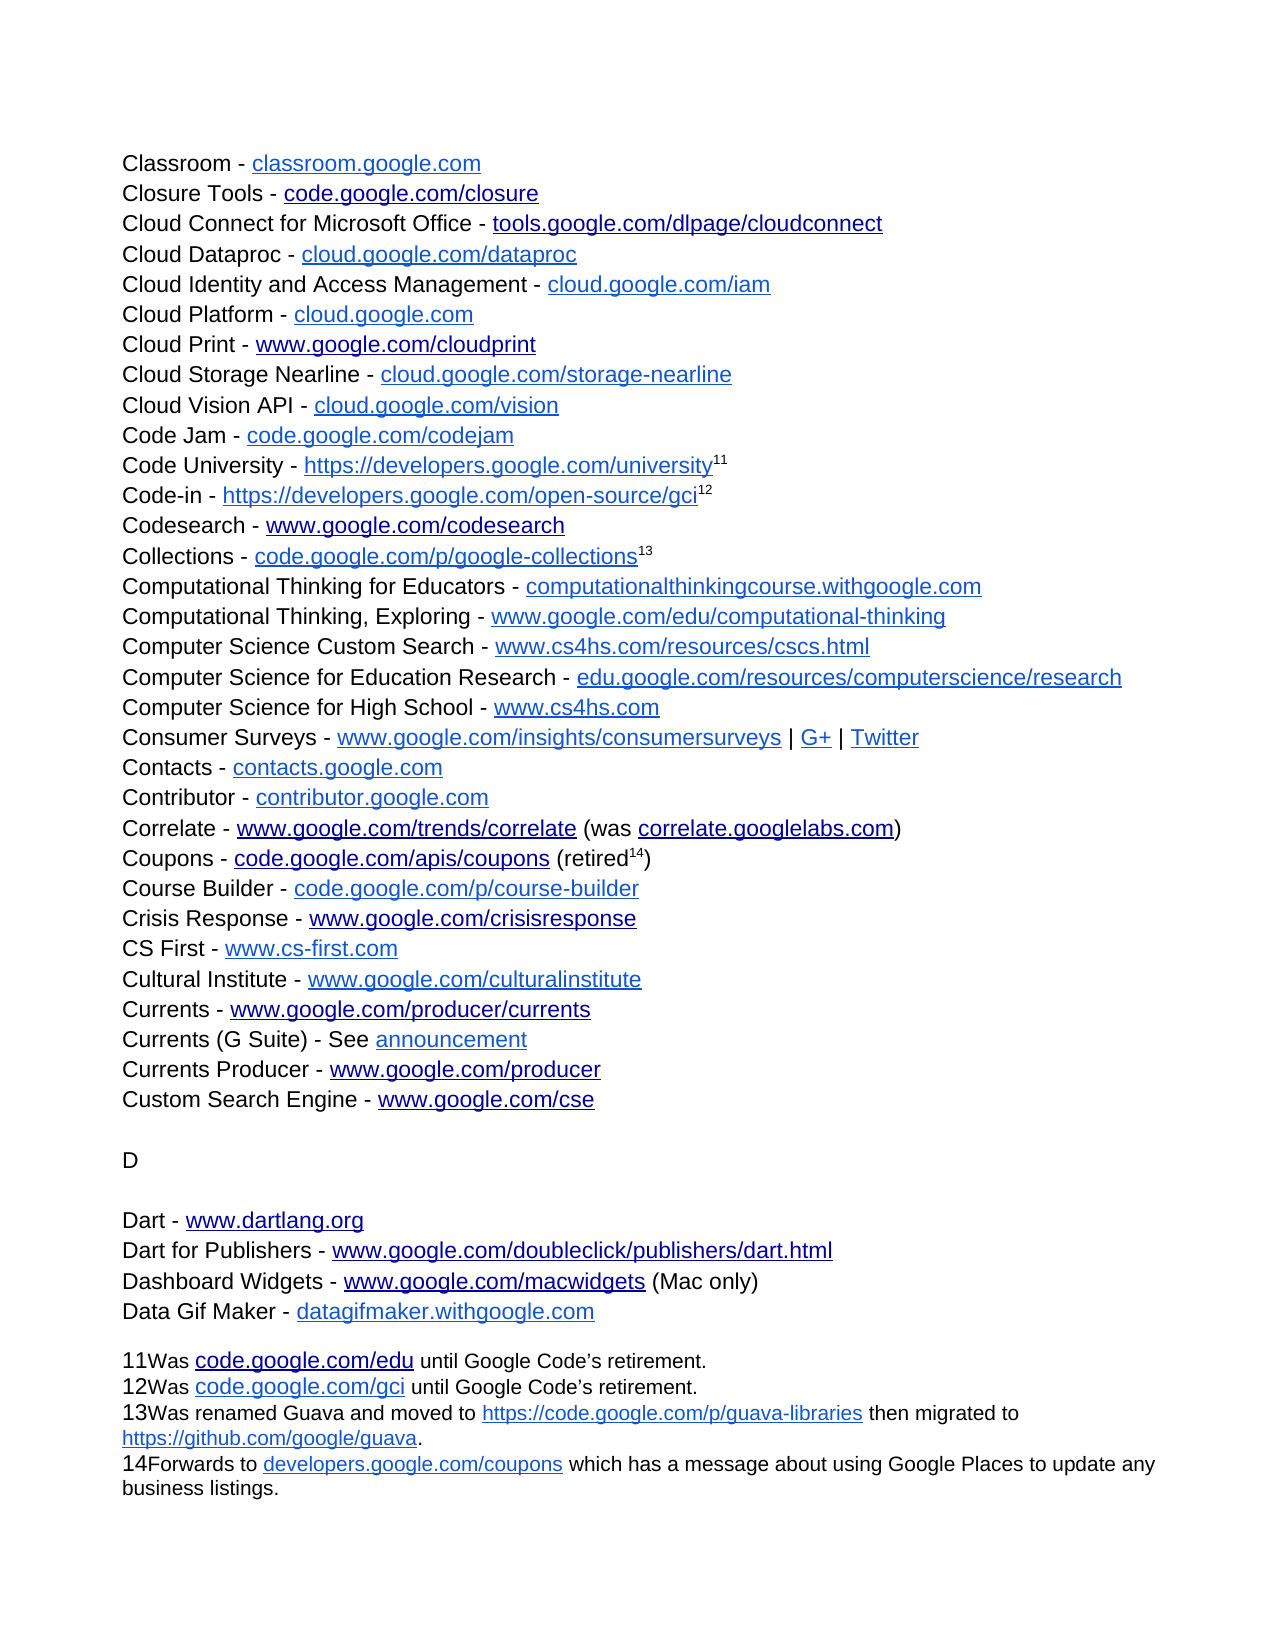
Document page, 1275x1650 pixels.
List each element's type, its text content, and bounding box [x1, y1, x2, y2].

text Cloud Dataproc - cloud.google.com/dataproc [122, 241, 1191, 267]
text Forwards to developers.google.com/coupons which has a message about using Google Places to update any business listings. [122, 1450, 1191, 1500]
text CS First - www.cs-first.com [122, 935, 1191, 962]
text Was code.google.com/gci until Google Code’s retirement. [122, 1373, 1191, 1399]
text Consumer Surveys - www.google.com/insights/consumersurveys | G+ | Twitter [122, 724, 1191, 750]
text Cultural Institute - www.google.com/culturalinstitute [122, 966, 1191, 992]
text Dart for Publishers - www.google.com/doubleclick/publishers/dart.html [122, 1237, 1191, 1264]
text Coupons - code.google.com/apis/coupons (retired) [122, 845, 1191, 871]
text D [122, 1147, 1191, 1173]
text Contributor - contributor.google.com [122, 784, 1191, 811]
text Course Builder - code.google.com/p/course-builder [122, 875, 1191, 901]
text Was renamed Guava and moved to https://code.google.com/p/guava-libraries then migrated to https://github.com/google/guava. [122, 1399, 1191, 1450]
text Computer Science for High School - www.cs4hs.com [122, 694, 1191, 720]
text Code University - https://developers.google.com/university [122, 452, 1191, 478]
text Currents (G Suite) - See announcement [122, 1026, 1191, 1052]
text Cloud Connect for Microsoft Office - tools.google.com/dlpage/cloudconnect [122, 210, 1191, 237]
text Crisis Response - www.google.com/crisisresponse [122, 905, 1191, 932]
text Code-in - https://developers.google.com/open-source/gci [122, 482, 1191, 509]
text Cloud Vision API - cloud.google.com/vision [122, 392, 1191, 418]
text Contacts - contacts.google.com [122, 754, 1191, 781]
text Data Gif Maker - datagifmaker.withgoogle.com [122, 1298, 1191, 1324]
text Cloud Identity and Access Management - cloud.google.com/iam [122, 271, 1191, 297]
text Cloud Storage Nearline - cloud.google.com/storage-nearline [122, 361, 1191, 388]
text Dashboard Widgets - www.google.com/macwidgets (Mac only) [122, 1268, 1191, 1294]
text Was code.google.com/edu until Google Code’s retirement. [122, 1347, 1191, 1373]
text Classroom - classroom.google.com [122, 150, 1191, 176]
text Computational Thinking for Educators - computationalthinkingcourse.withgoogle.com [122, 573, 1191, 599]
text Closure Tools - code.google.com/closure [122, 180, 1191, 207]
text Computational Thinking, Exploring - www.google.com/edu/computational-thinking [122, 603, 1191, 629]
text Currents Producer - www.google.com/producer [122, 1056, 1191, 1083]
text Codesearch - www.google.com/codesearch [122, 512, 1191, 539]
text Cloud Platform - cloud.google.com [122, 301, 1191, 327]
text Dart - www.dartlang.org [122, 1207, 1191, 1234]
text Custom Search Engine - www.google.com/cse [122, 1086, 1191, 1113]
text Code Jam - code.google.com/codejam [122, 422, 1191, 448]
text Currents - www.google.com/producer/currents [122, 996, 1191, 1022]
text Computer Science for Education Research - edu.google.com/resources/computerscience/research [122, 663, 1191, 690]
text Computer Science Custom Search - www.cs4hs.com/resources/cscs.html [122, 633, 1191, 660]
text Collections - code.google.com/p/google-collections [122, 543, 1191, 569]
text Correlate - www.google.com/trends/correlate (was correlate.googlelabs.com) [122, 814, 1191, 841]
text Cloud Print - www.google.com/cloudprint [122, 331, 1191, 358]
